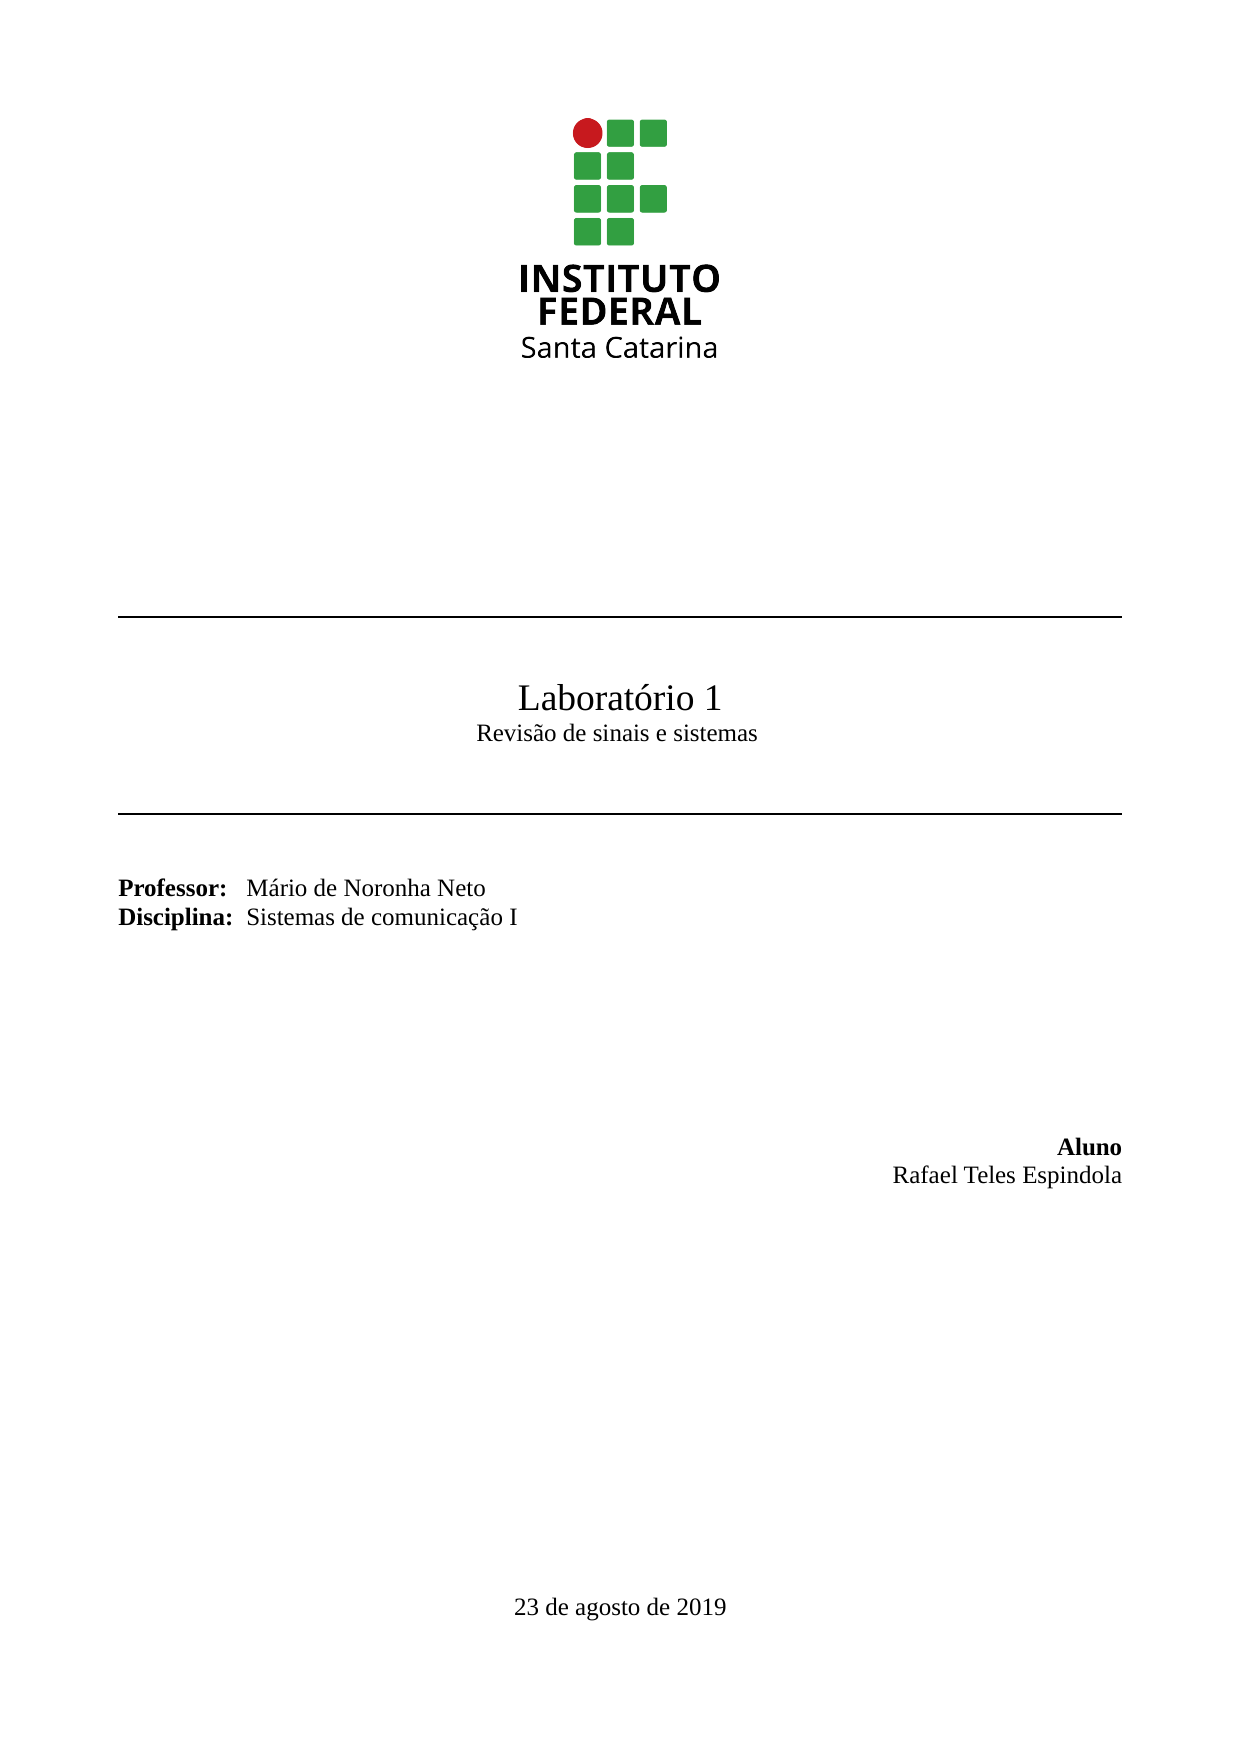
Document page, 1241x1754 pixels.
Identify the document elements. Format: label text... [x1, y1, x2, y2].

text Disciplina: Sistemas de comunicação I [118, 902, 1122, 930]
text 23 de agosto de 2019 [118, 1592, 1122, 1620]
text Aluno [118, 1132, 1122, 1160]
text Professor: Mário de Noronha Neto [118, 873, 1122, 902]
text Rafael Teles Espindola [118, 1160, 1122, 1189]
picture [521, 118, 719, 358]
text Revisão de sinais e sistemas [118, 718, 1122, 747]
text Laboratório 1 [118, 675, 1122, 718]
